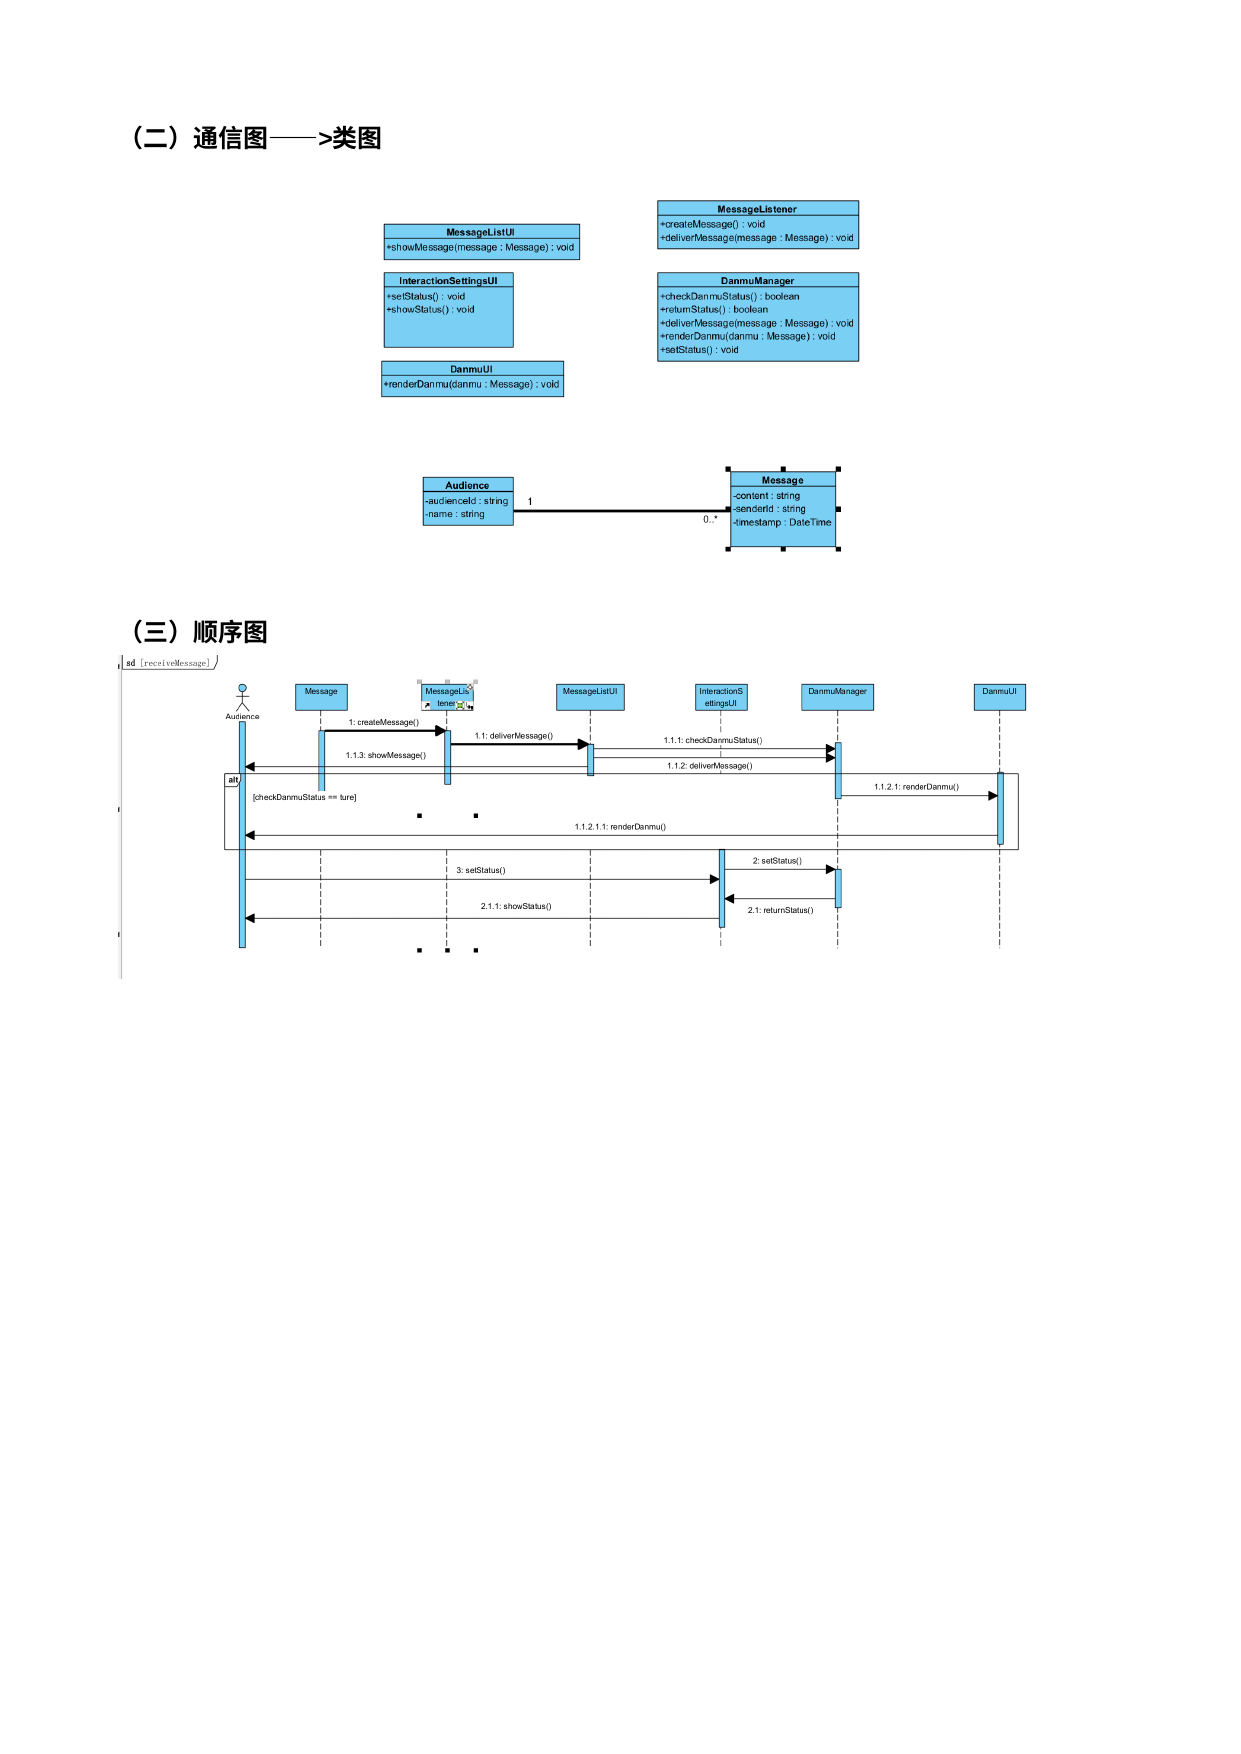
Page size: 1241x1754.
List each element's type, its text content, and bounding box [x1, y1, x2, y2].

subtitle （二）通信图——>类图 [118, 118, 1122, 154]
picture [118, 655, 1123, 979]
subtitle （三）顺序图 [118, 612, 1122, 649]
picture [272, 160, 968, 565]
